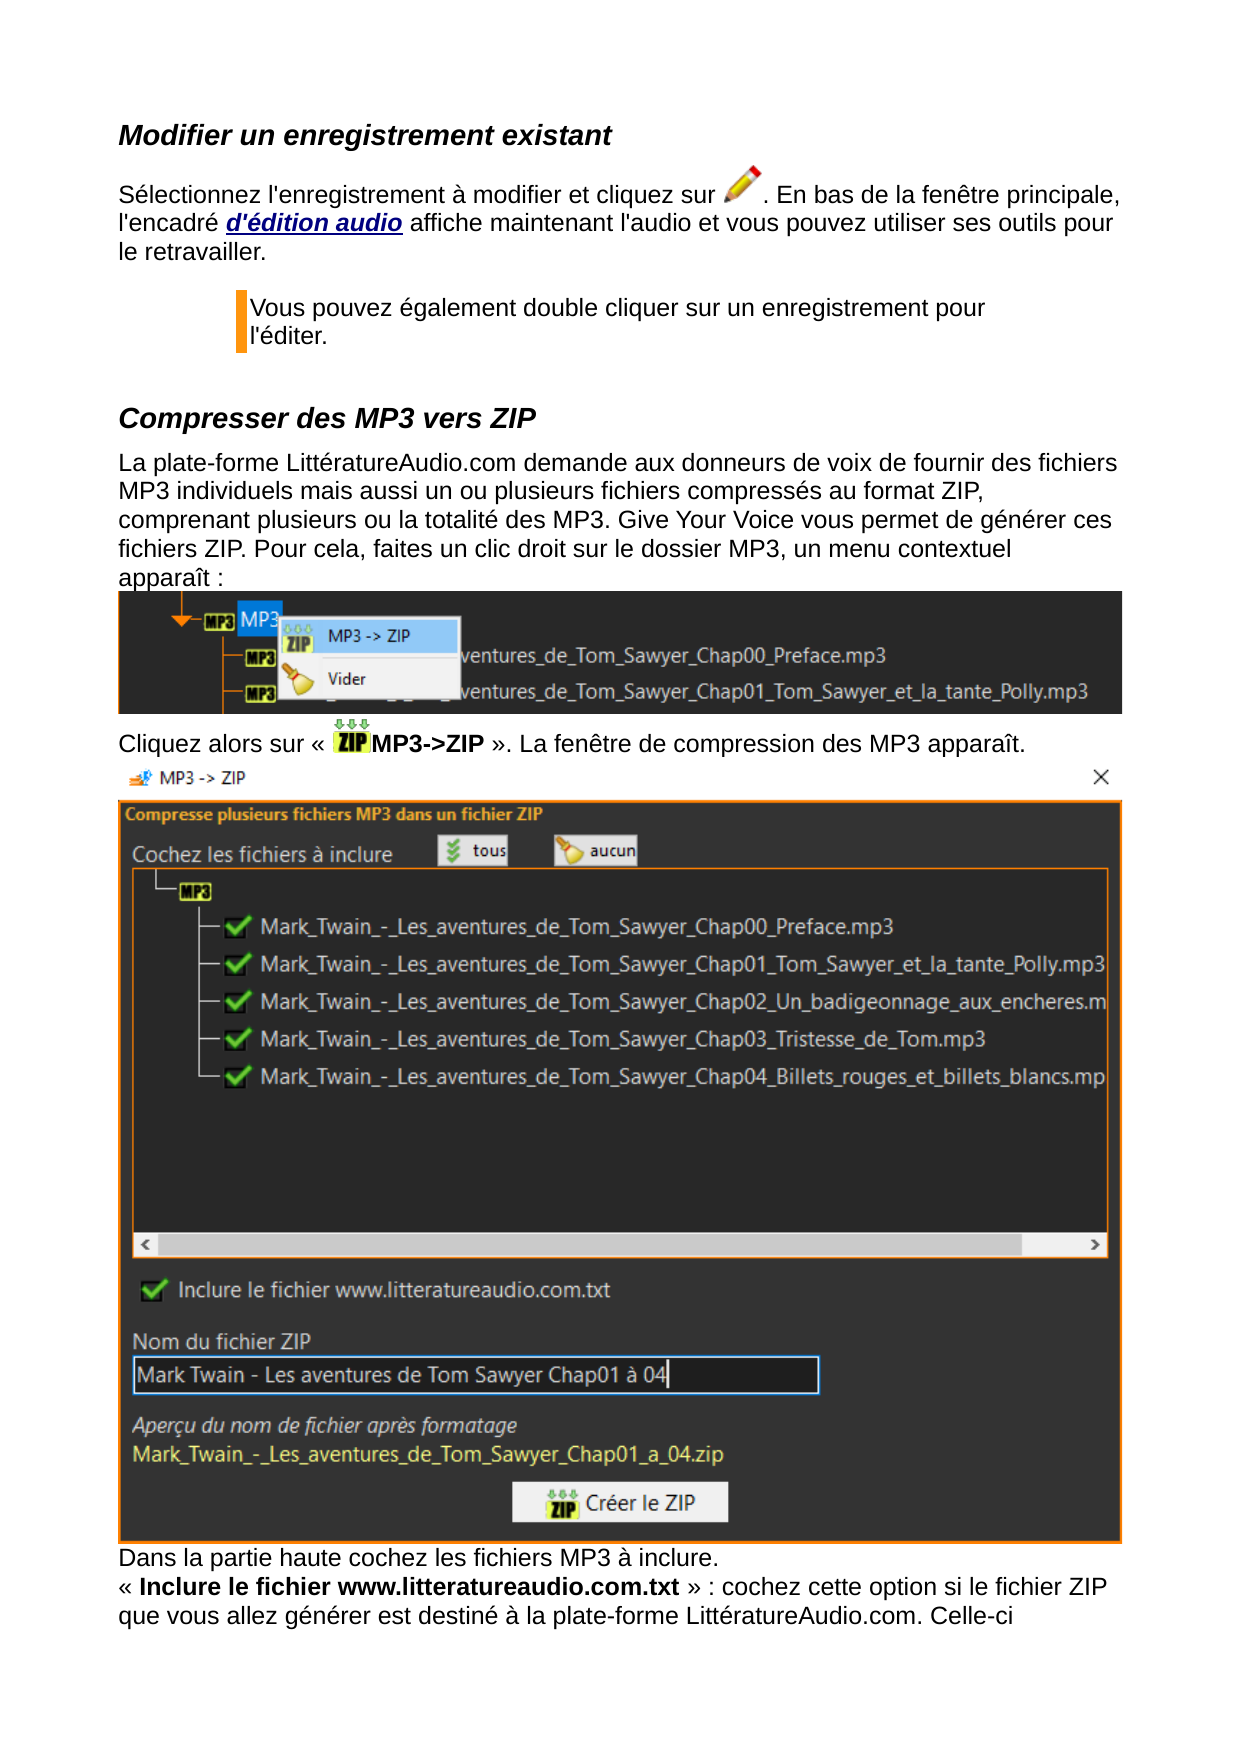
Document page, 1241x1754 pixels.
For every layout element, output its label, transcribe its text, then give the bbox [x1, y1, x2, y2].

text Dans la partie haute cochez les fichiers MP3 à inclure. [118, 1544, 1122, 1572]
text Vous pouvez également double cliquer sur un enregistrement pour l'éditer. [236, 289, 1004, 353]
picture [118, 757, 1123, 1544]
text Sélectionnez l'enregistrement à modifier et cliquez sur . En bas de la fenêtre principale, l'encadré d'édition audio affiche maintenant l'audio et vous pouvez utiliser ses outils pour le retravailler. [118, 164, 1122, 266]
picture [118, 591, 1123, 753]
subtitle Modifier un enregistrement existant [118, 118, 1122, 152]
subtitle Compresser des MP3 vers ZIP [118, 402, 1122, 435]
text La plate-forme LittératureAudio.com demande aux donneurs de voix de fournir des fichiers MP3 individuels mais aussi un ou plusieurs fichiers compressés au format ZIP, comprenant plusieurs ou la totalité des MP3. Give Your Voice vous permet de générer ces fichiers ZIP. Pour cela, faites un clic droit sur le dossier MP3, un menu contextuel apparaît : [118, 448, 1122, 591]
text Cliquez alors sur « MP3->ZIP ». La fenêtre de compression des MP3 apparaît. [118, 714, 1122, 757]
text « Inclure le fichier www.litteratureaudio.com.txt » : cochez cette option si le fichier ZIP que vous allez générer est destiné à la plate-forme LittératureAudio.com. Celle-ci [118, 1572, 1122, 1629]
picture [723, 164, 763, 204]
